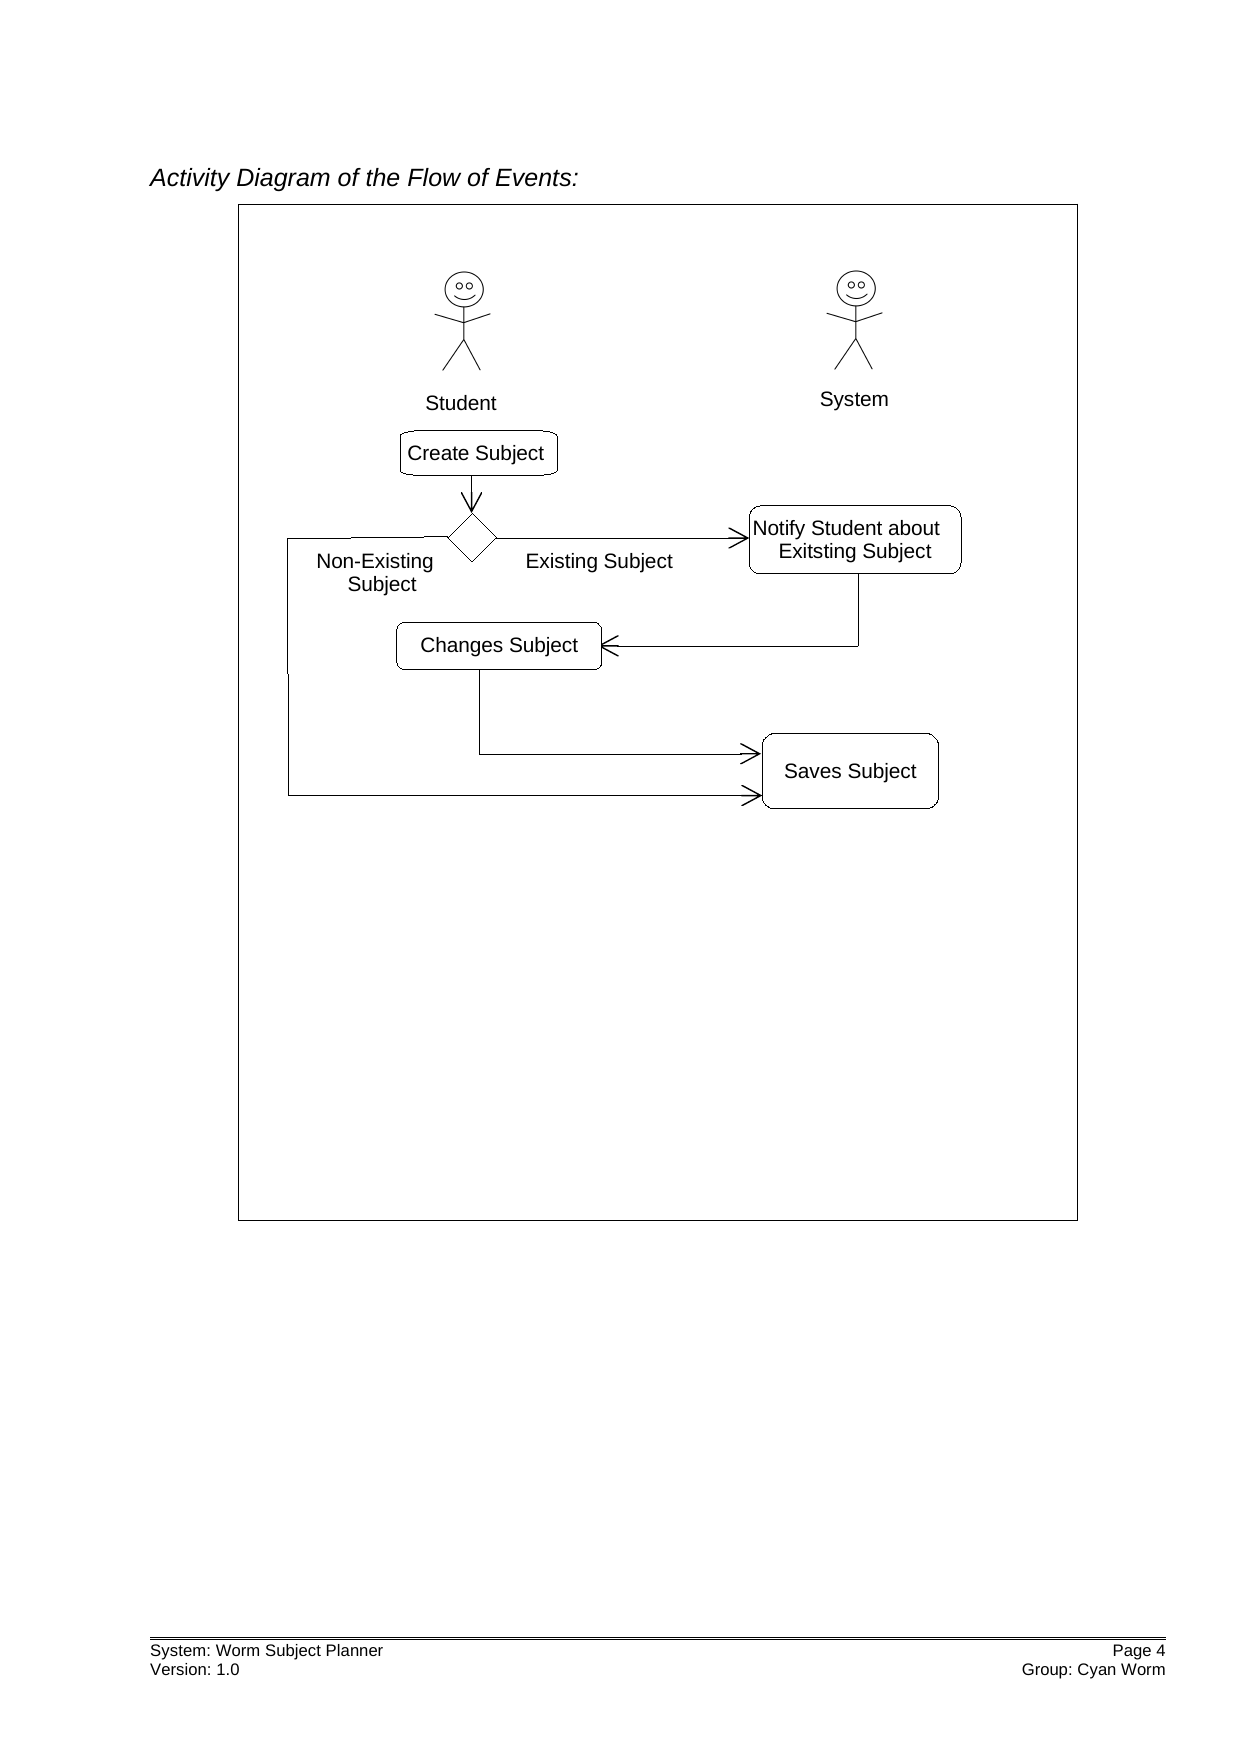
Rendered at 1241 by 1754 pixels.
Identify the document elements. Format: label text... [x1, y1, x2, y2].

picture [419, 260, 506, 382]
text Activity Diagram of the Flow of Events: [150, 164, 1166, 192]
picture [811, 259, 898, 381]
